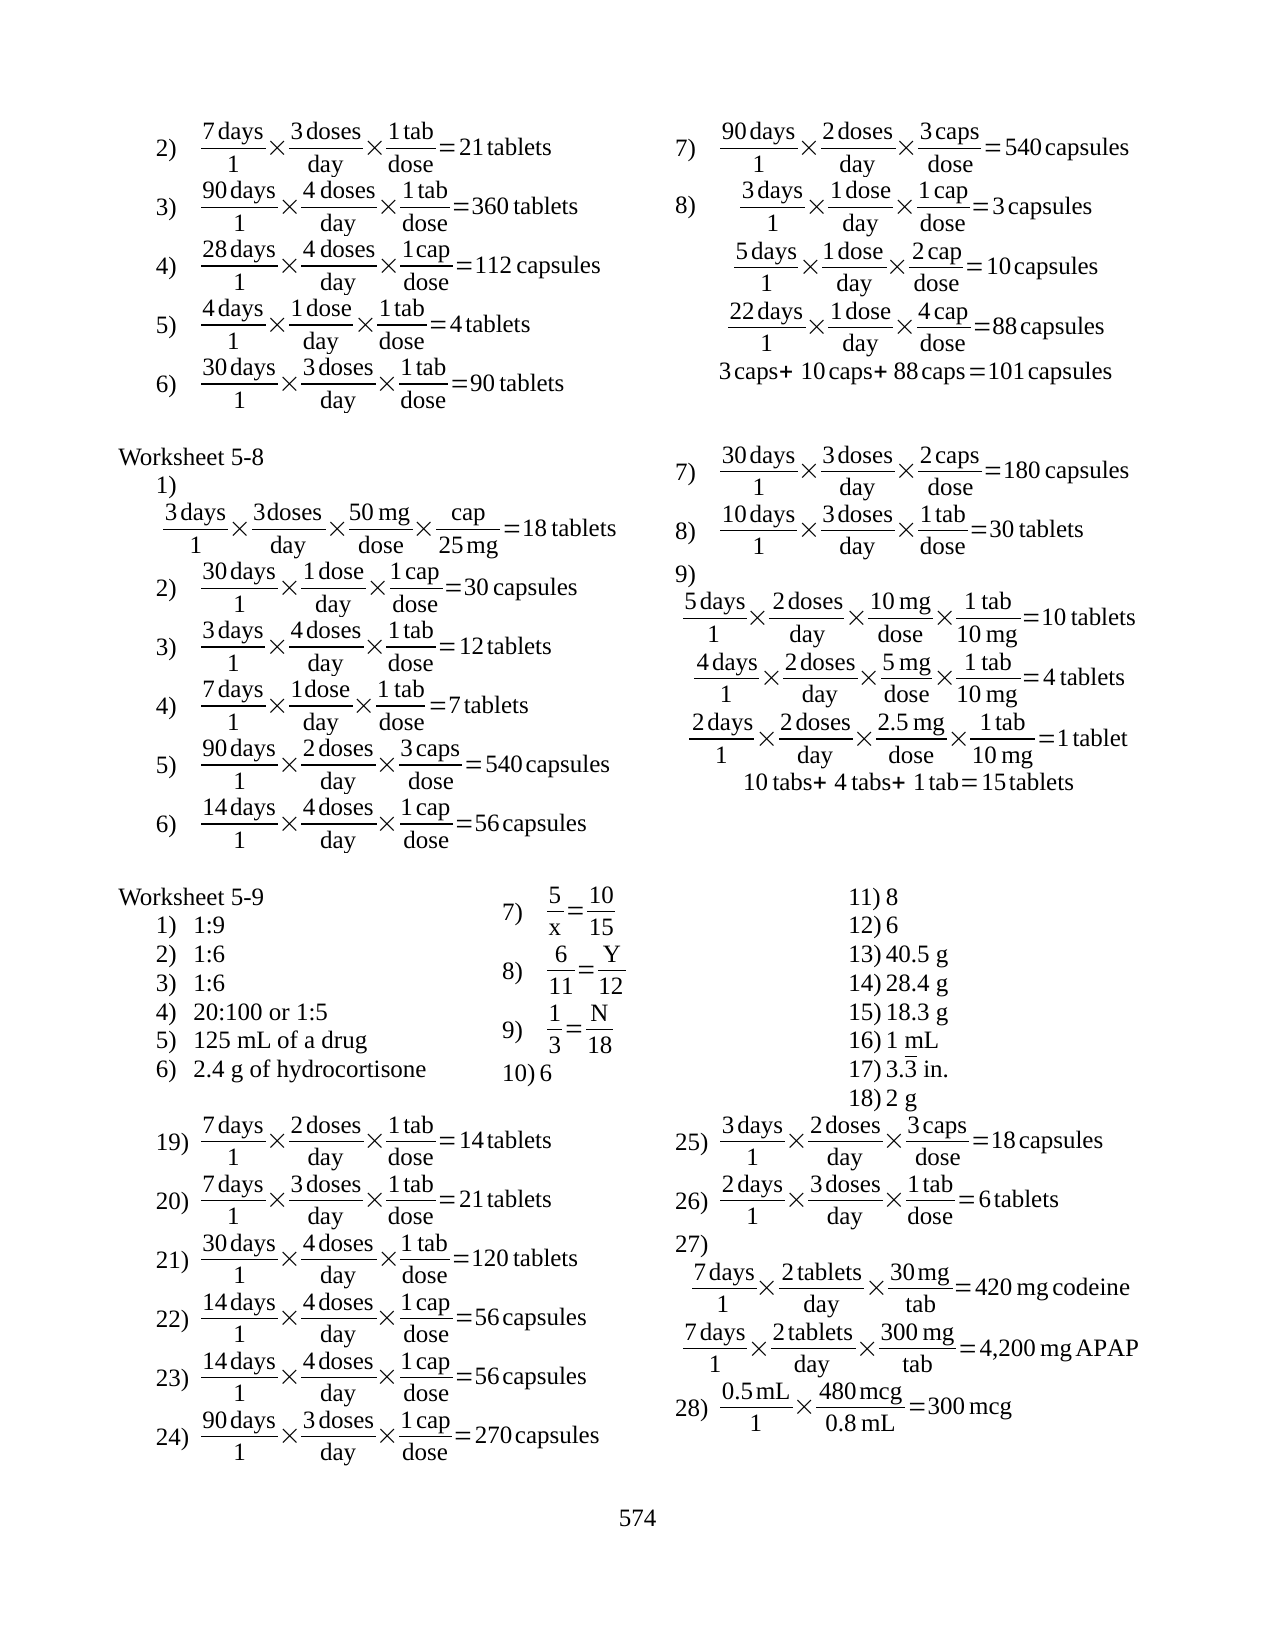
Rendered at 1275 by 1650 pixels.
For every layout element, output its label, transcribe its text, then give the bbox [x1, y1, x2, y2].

list 1 mL [848, 1025, 1157, 1054]
list 3.3 in. [848, 1054, 1157, 1083]
list 40.5 g [848, 939, 1157, 968]
list 1:9 [156, 910, 464, 939]
list 20:100 or 1:5 [156, 997, 464, 1025]
list 6 [502, 1058, 811, 1087]
text Worksheet 5-8 [118, 442, 637, 470]
list 6 [848, 910, 1157, 939]
list 18.3 g [848, 997, 1157, 1025]
list 1:6 [156, 939, 464, 968]
list 1:6 [156, 968, 464, 997]
list 2 g [848, 1083, 1157, 1112]
list 8 [848, 882, 1157, 910]
list 2.4 g of hydrocortisone [156, 1054, 464, 1083]
list 28.4 g [848, 968, 1157, 997]
text Worksheet 5-9 [118, 882, 464, 910]
list 125 mL of a drug [156, 1025, 464, 1054]
